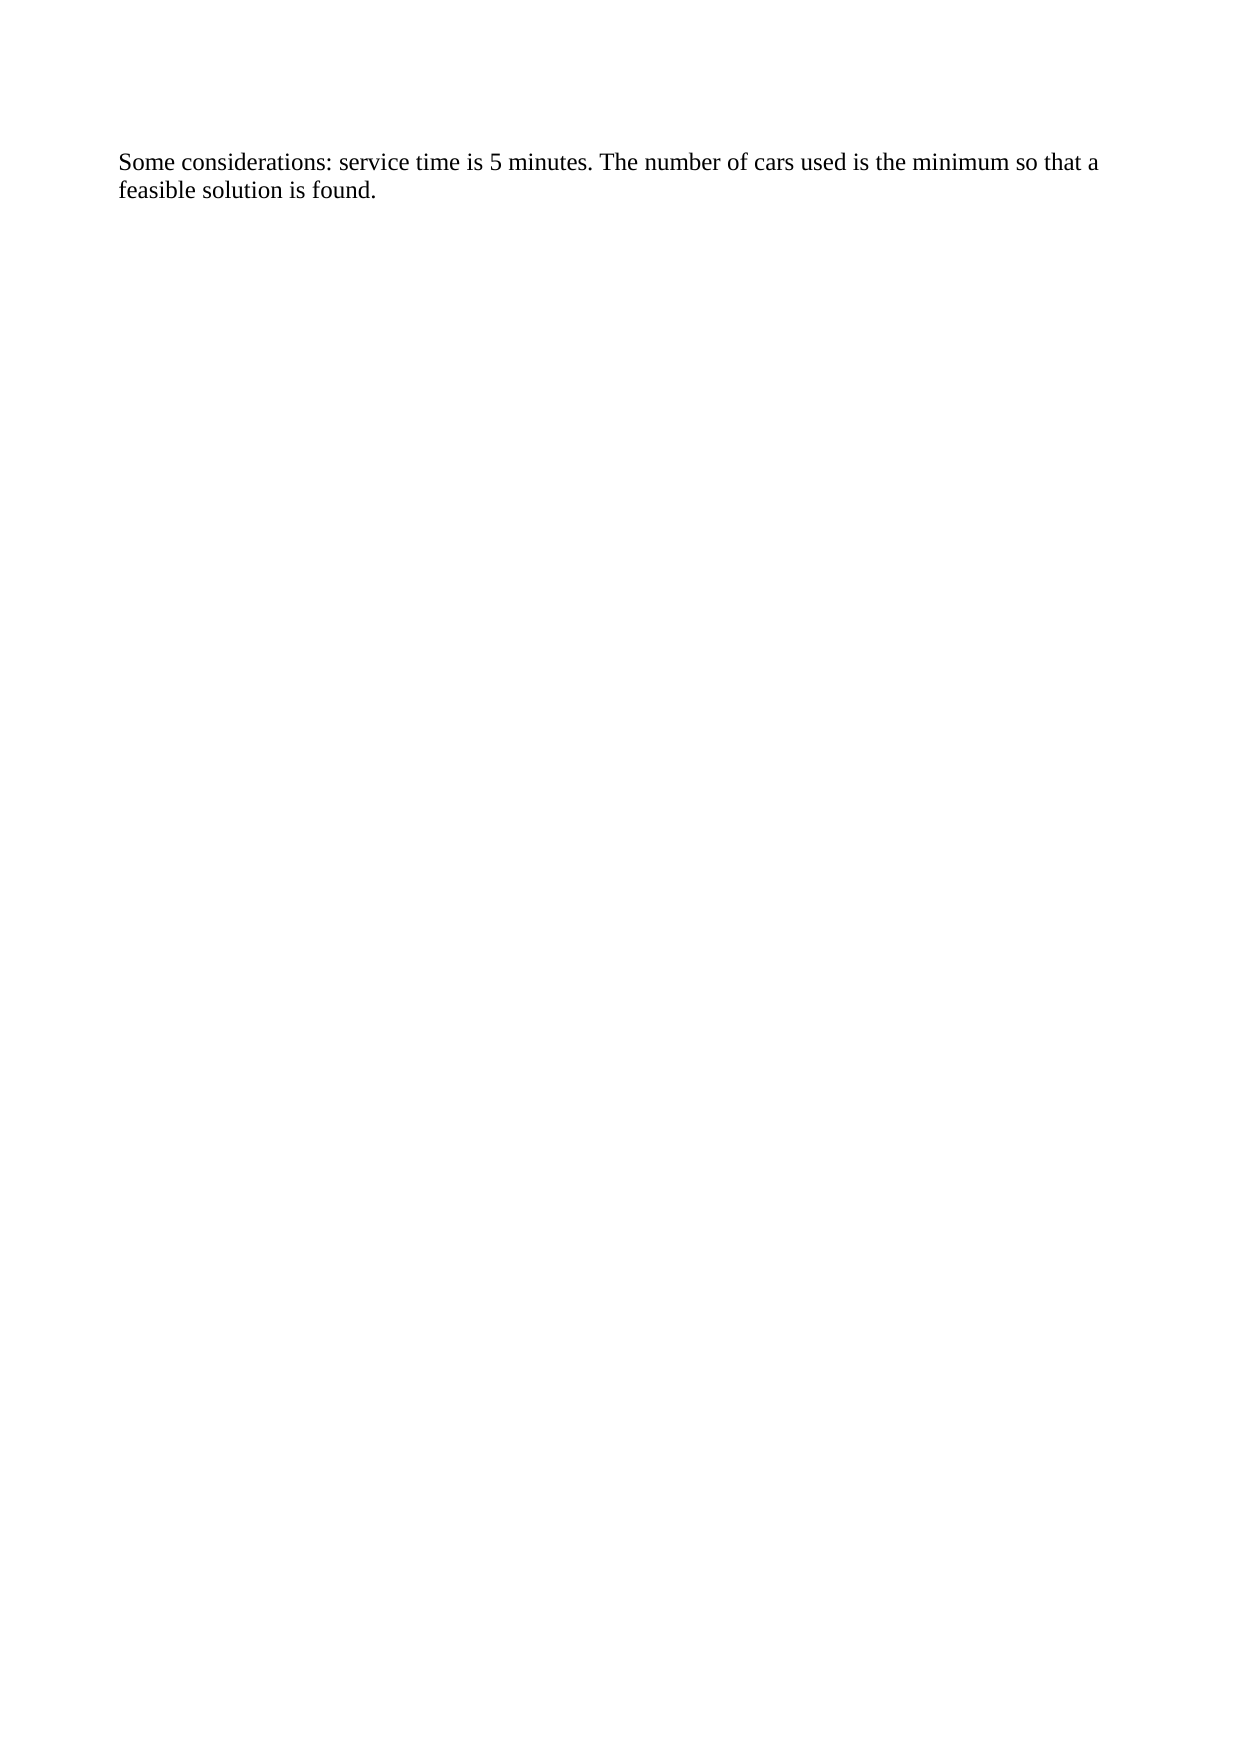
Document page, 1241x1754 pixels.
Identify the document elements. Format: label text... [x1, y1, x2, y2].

text Some considerations: service time is 5 minutes. The number of cars used is the minimum so that a feasible solution is found. [118, 147, 1122, 204]
